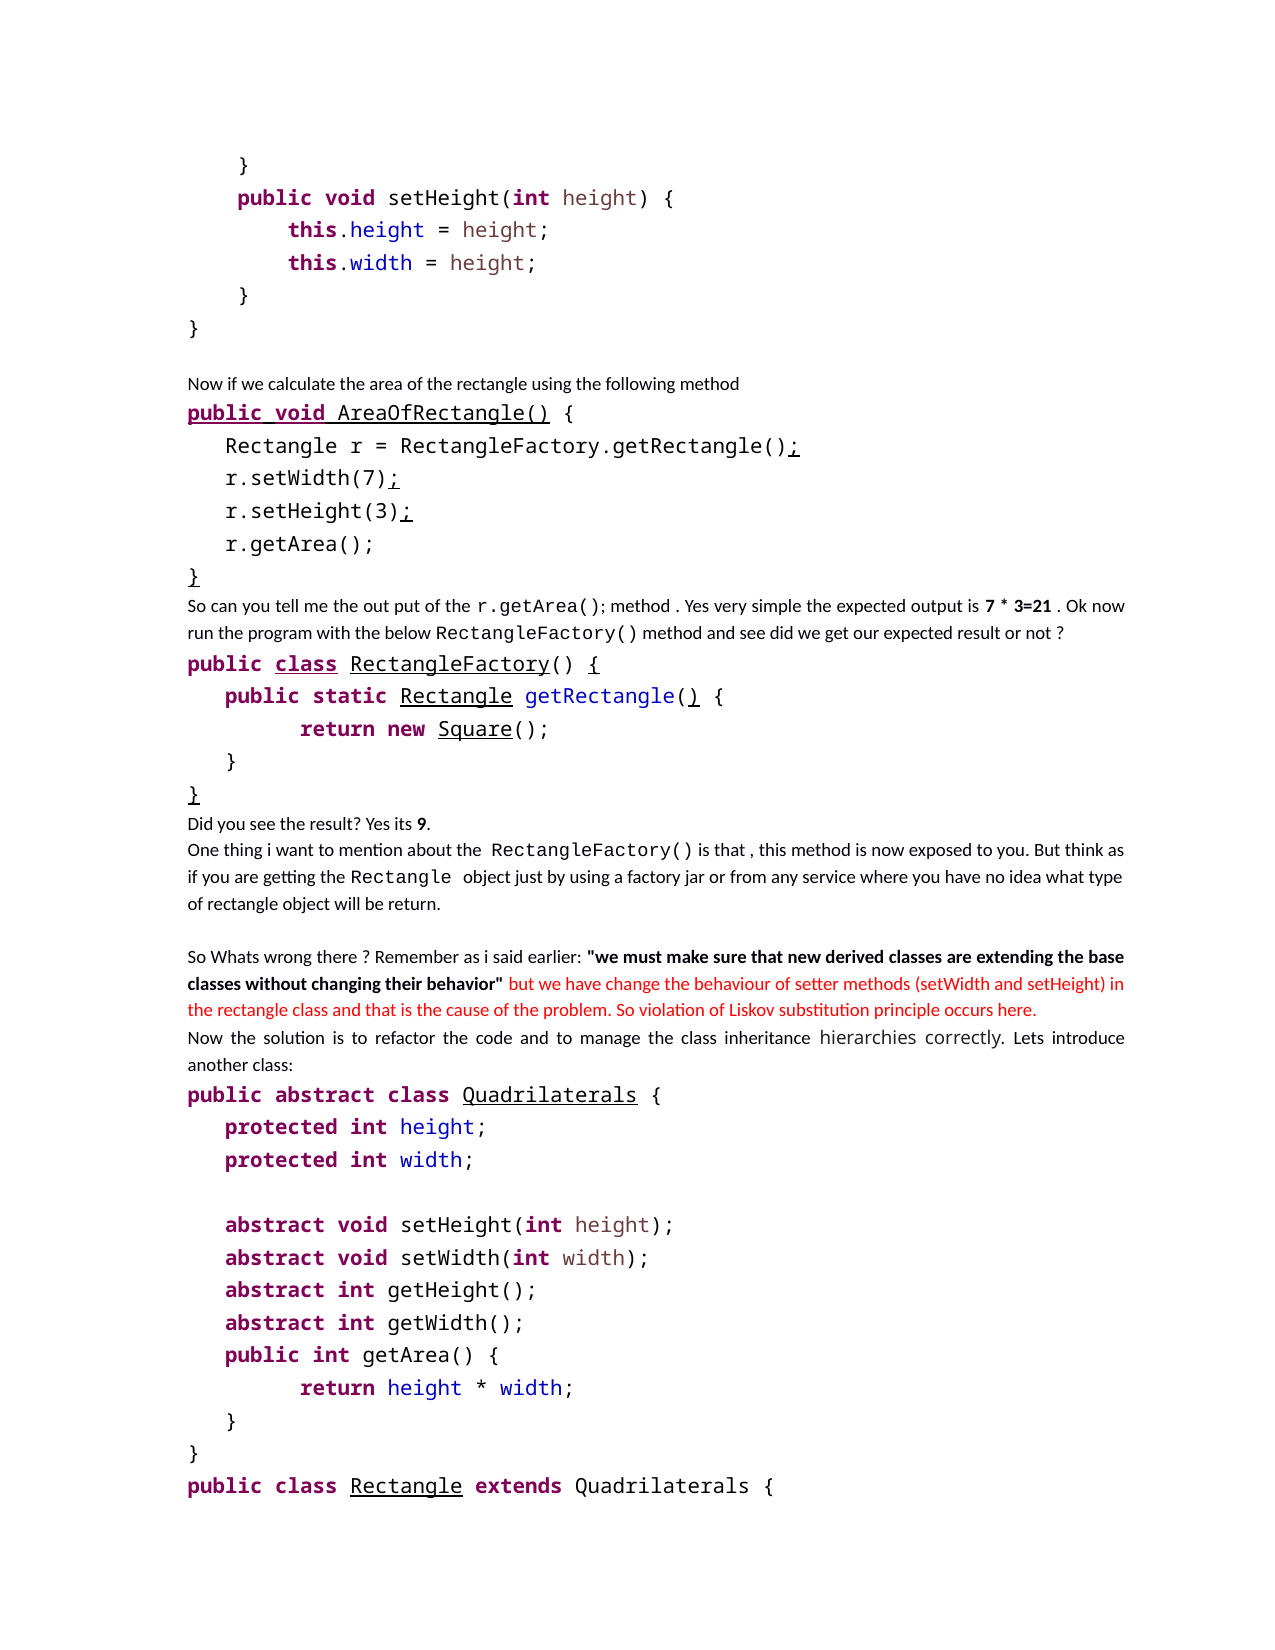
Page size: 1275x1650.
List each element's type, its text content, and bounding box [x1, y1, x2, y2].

list abstract int getHeight(); [150, 1275, 1125, 1304]
list public class RectangleFactory() { [150, 649, 1125, 677]
list r.setHeight(3); [150, 496, 1125, 524]
list return height * width; [150, 1373, 1125, 1402]
list public class Rectangle extends Quadrilaterals { [150, 1471, 1125, 1499]
list } [150, 1406, 1125, 1434]
list return new Square(); [150, 714, 1125, 742]
list Now the solution is to refactor the code and to manage the class inheritance hierarchies correctly. Lets introduce another class: [150, 1024, 1125, 1076]
list Now if we calculate the area of the rectangle using the following method [150, 372, 1125, 395]
list } [150, 150, 1125, 178]
list this.width = height; [150, 248, 1125, 276]
list r.setWidth(7); [150, 463, 1125, 492]
list abstract void setHeight(int height); [150, 1210, 1125, 1238]
list } [150, 1438, 1125, 1467]
list abstract int getWidth(); [150, 1308, 1125, 1336]
list abstract void setWidth(int width); [150, 1243, 1125, 1271]
list So can you tell me the out put of the r.getArea(); method . Yes very simple the expected output is 7 * 3=21 . Ok now run the program with the below RectangleFactory() method and see did we get our expected result or not ? [150, 594, 1125, 645]
list this.height = height; [150, 215, 1125, 244]
list protected int height; [150, 1112, 1125, 1141]
list public void AreaOfRectangle() { [150, 398, 1125, 427]
list protected int width; [150, 1145, 1125, 1173]
list Rectangle r = RectangleFactory.getRectangle(); [150, 431, 1125, 459]
list public abstract class Quadrilaterals { [150, 1080, 1125, 1108]
list r.getArea(); [150, 529, 1125, 557]
list } [150, 280, 1125, 309]
list } [150, 313, 1125, 341]
list } [150, 561, 1125, 590]
list public int getArea() { [150, 1341, 1125, 1369]
list So Whats wrong there ? Remember as i said earlier: "we must make sure that new derived classes are extending the base classes without changing their behavior" but we have change the behaviour of setter methods (setWidth and setHeight) in the rectangle class and that is the cause of the problem. So violation of Liskov substitution principle occurs here. [150, 945, 1125, 1021]
list public static Rectangle getRectangle() { [150, 681, 1125, 710]
list } [150, 746, 1125, 775]
list One thing i want to mention about the RectangleFactory() is that , this method is now exposed to you. But think as if you are getting the Rectangle object just by using a factory jar or from any service where you have no idea what type of rectangle object will be return. [150, 838, 1125, 916]
list public void setHeight(int height) { [150, 183, 1125, 211]
list Did you see the result? Yes its 9. [150, 812, 1125, 834]
list } [150, 779, 1125, 807]
